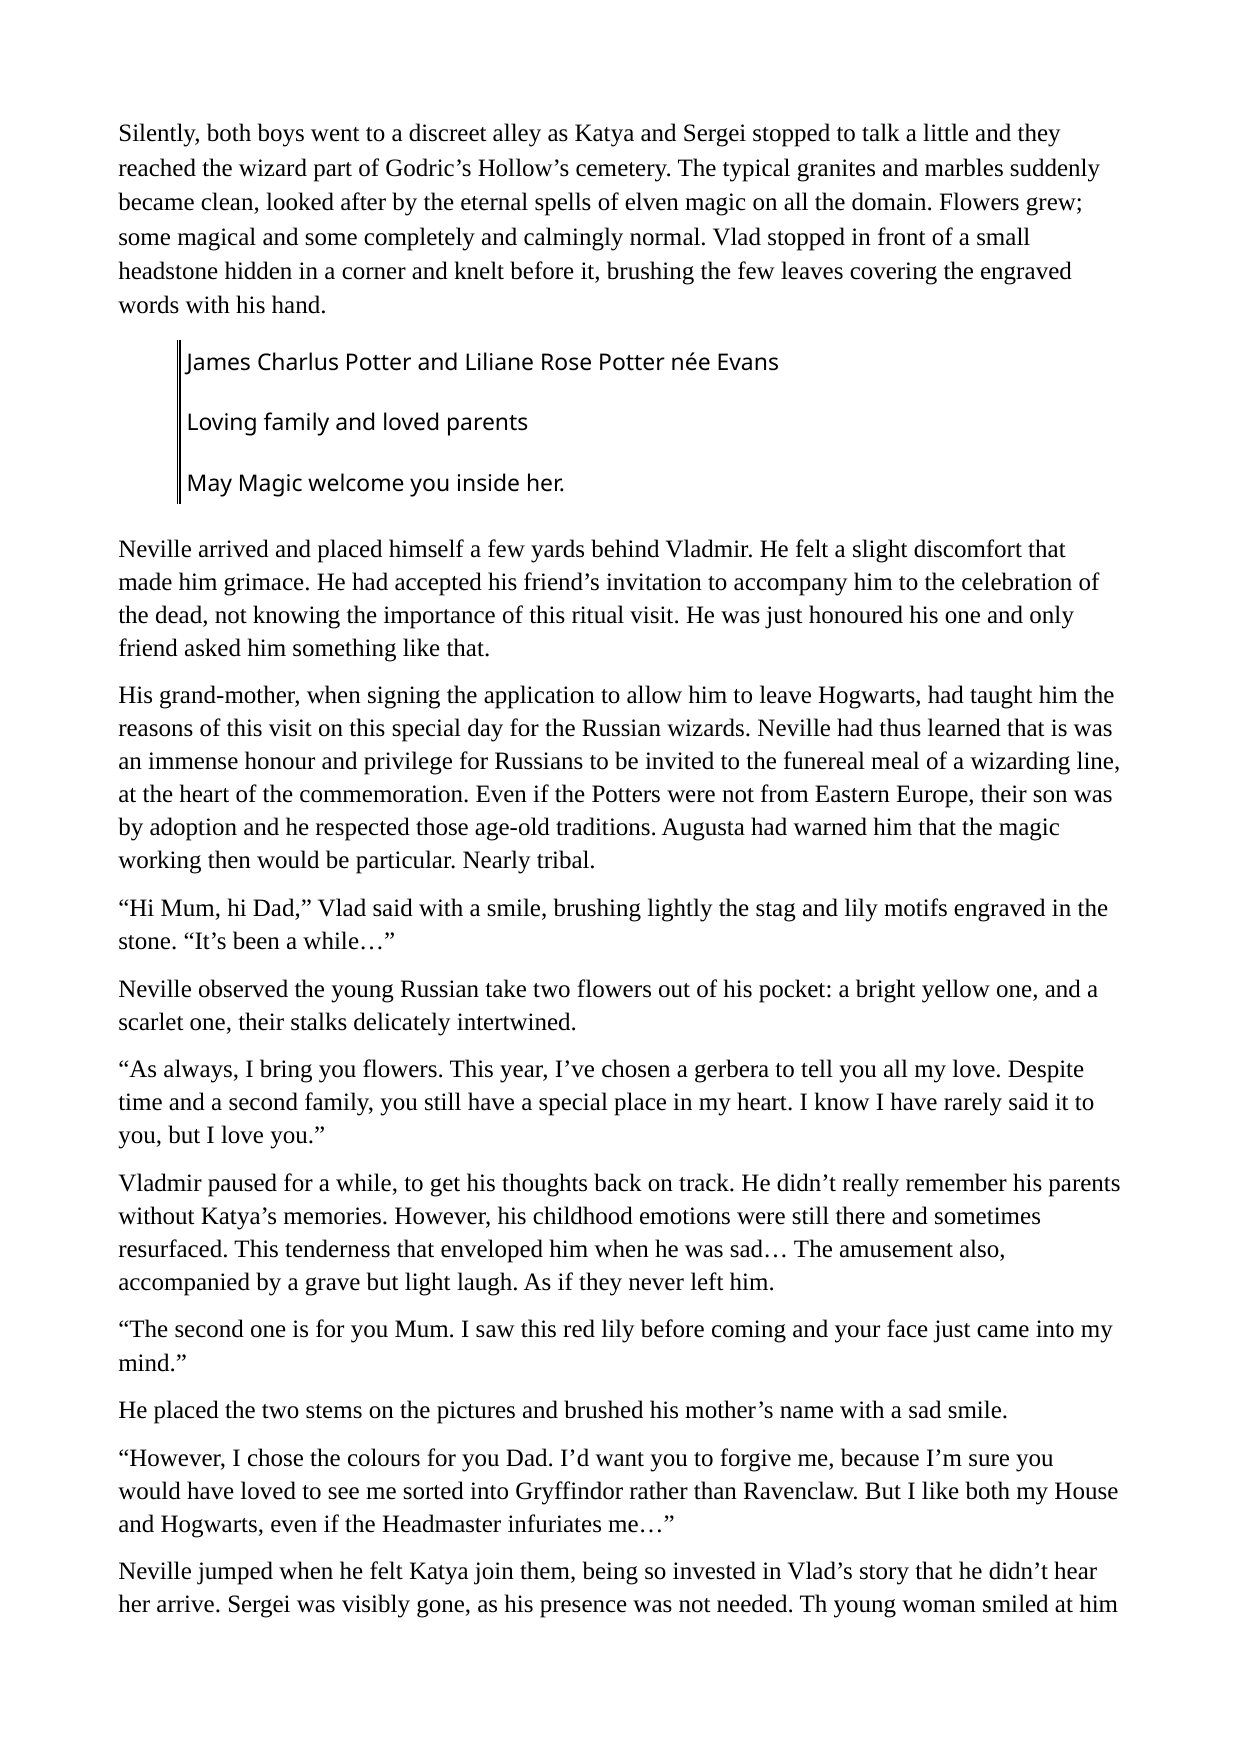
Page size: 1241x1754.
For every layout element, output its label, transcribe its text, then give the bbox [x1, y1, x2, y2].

text Neville arrived and placed himself a few yards behind Vladmir. He felt a slight discomfort that made him grimace. He had accepted his friend’s invitation to accompany him to the celebration of the dead, not knowing the importance of this ritual visit. He was just honoured his one and only friend asked him something like that. [118, 534, 1122, 661]
text “As always, I bring you flowers. This year, I’ve chosen a gerbera to tell you all my love. Despite time and a second family, you still have a special place in my heart. I know I have rarely said it to you, but I love you.” [118, 1054, 1122, 1149]
text May Magic welcome you inside her. [181, 461, 1063, 504]
text His grand-mother, when signing the application to allow him to leave Hogwarts, had taught him the reasons of this visit on this special day for the Russian wizards. Neville had thus learned that is was an immense honour and privilege for Russians to be invited to the funereal meal of a wizarding line, at the heart of the commemoration. Even if the Potters were not from Eastern Europe, their son was by adoption and he respected those age-old traditions. Augusta had warned him that the magic working then would be particular. Nearly tribal. [118, 680, 1122, 874]
text Neville jumped when he felt Katya join them, being so invested in Vlad’s story that he didn’t hear her arrive. Sergei was visibly gone, as his presence was not needed. Th young woman smiled at him [118, 1556, 1122, 1618]
text He placed the two stems on the pictures and brushed his mother’s name with a sad smile. [118, 1395, 1122, 1424]
text Neville observed the young Russian take two flowers out of his pocket: a bright yellow one, and a scarlet one, their stalks delicately intertwined. [118, 974, 1122, 1035]
text James Charlus Potter and Liliane Rose Potter née Evans [177, 339, 1063, 377]
text Loving family and loved parents [181, 400, 1063, 437]
text Silently, both boys went to a discreet alley as Katya and Sergei stopped to talk a little and they reached the wizard part of Godric’s Hollow’s cemetery. The typical granites and marbles suddenly became clean, looked after by the eternal spells of elven magic on all the domain. Flowers grew; some magical and some completely and calmingly normal. Vlad stopped in front of a small headstone hidden in a corner and knelt before it, brushing the few leaves covering the engraved words with his hand. [118, 118, 1122, 319]
text “However, I chose the colours for you Dad. I’d want you to forgive me, because I’m sure you would have loved to see me sorted into Gryffindor rather than Ravenclaw. But I like both my House and Hogwarts, even if the Headmaster infuriates me…” [118, 1443, 1122, 1538]
text “The second one is for you Mum. I saw this red lily before coming and your face just came into my mind.” [118, 1314, 1122, 1376]
text Vladmir paused for a while, to get his thoughts back on track. He didn’t really remember his parents without Katya’s memories. However, his childhood emotions were still there and sometimes resurfaced. This tenderness that enveloped him when he was sad… The amusement also, accompanied by a grave but light laugh. As if they never left him. [118, 1168, 1122, 1296]
text “Hi Mum, hi Dad,” Vlad said with a smile, brushing lightly the stag and lily motifs engraved in the stone. “It’s been a while…” [118, 893, 1122, 955]
